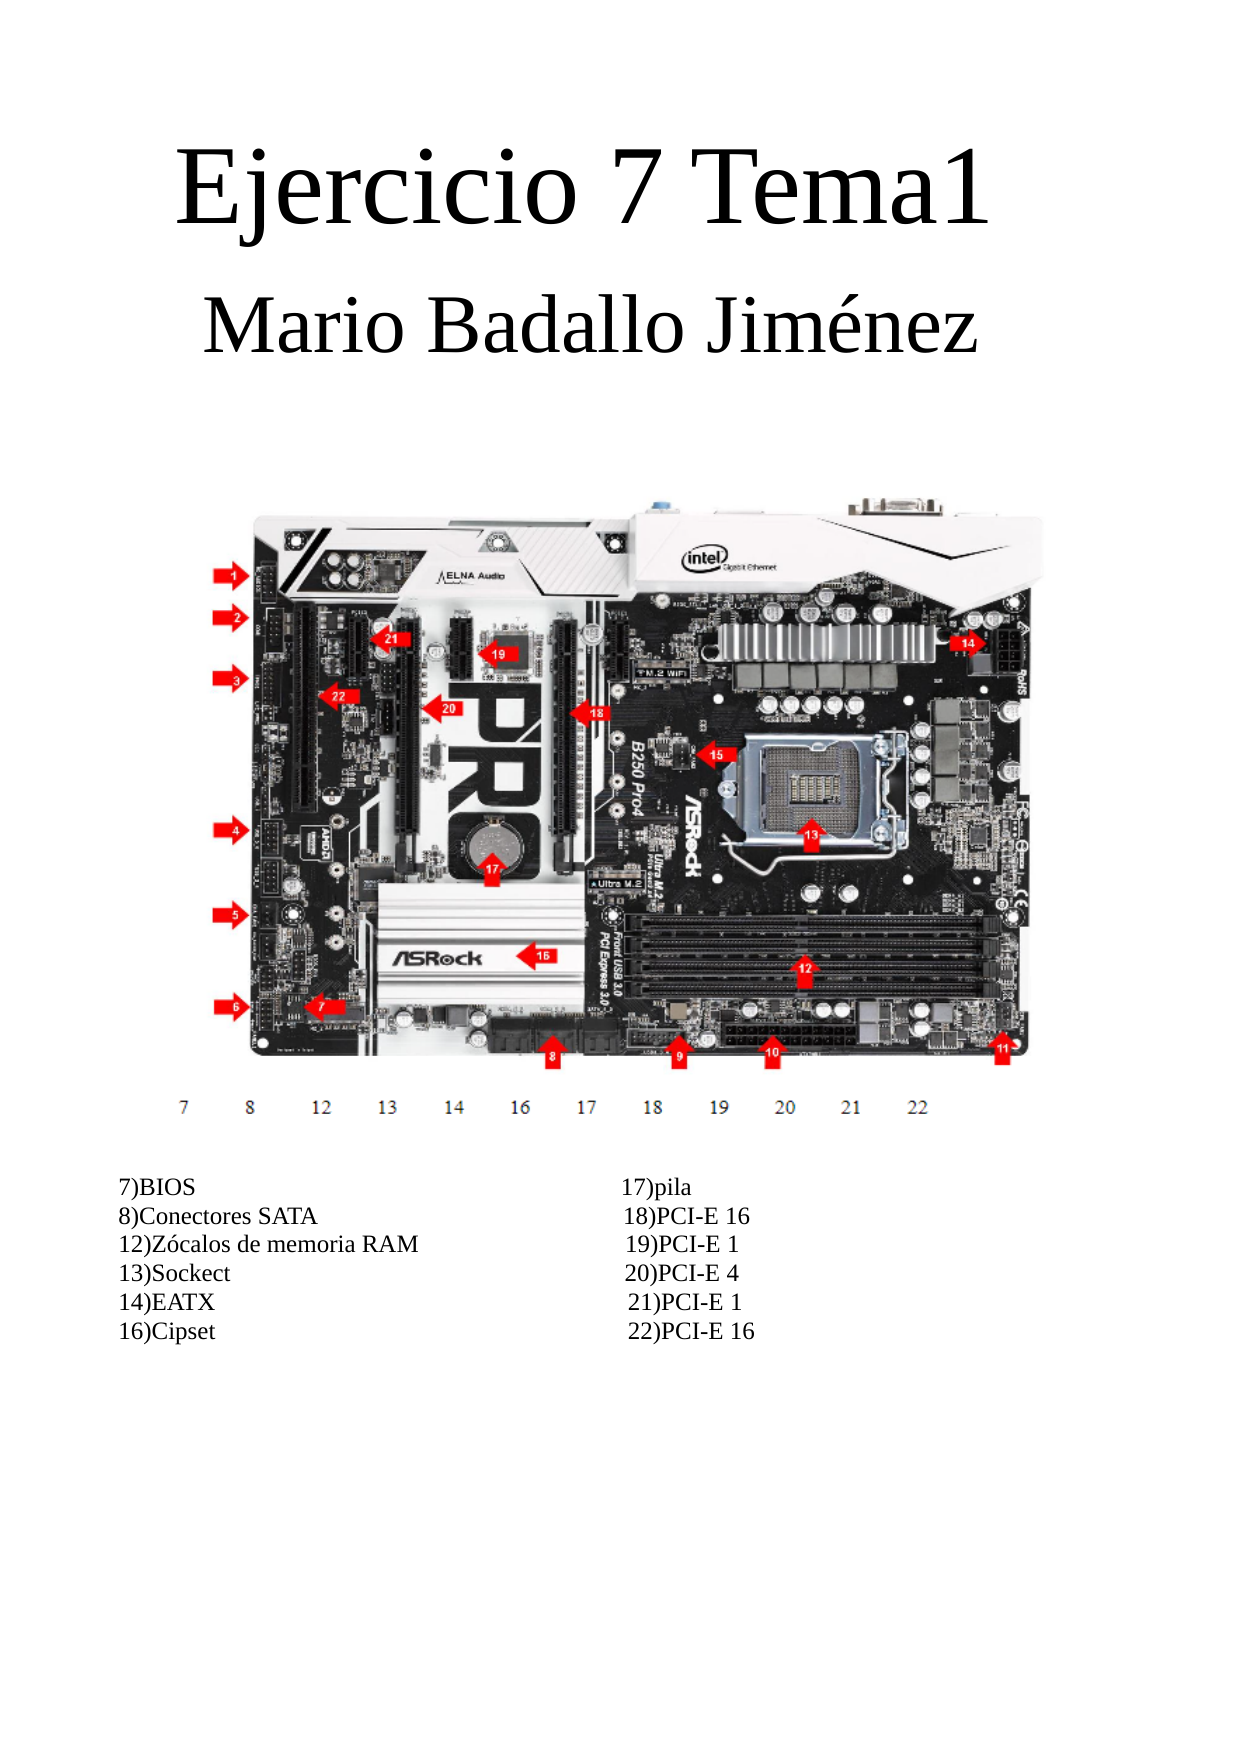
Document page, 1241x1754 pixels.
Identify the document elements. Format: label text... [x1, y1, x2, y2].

text 16)Cipset 22)PCI-E 16 [118, 1316, 1122, 1344]
text 12)Zócalos de memoria RAM 19)PCI-E 1 [118, 1229, 1122, 1258]
text 13)Sockect 20)PCI-E 4 [118, 1258, 1122, 1287]
text Ejercicio 7 Tema1 [118, 118, 1122, 247]
text 7)BIOS 17)pila [118, 406, 1122, 1201]
text Mario Badallo Jiménez [118, 247, 1122, 377]
text 8)Conectores SATA 18)PCI-E 16 [118, 1201, 1122, 1229]
picture [116, 415, 1121, 1172]
text 14)EATX 21)PCI-E 1 [118, 1287, 1122, 1316]
